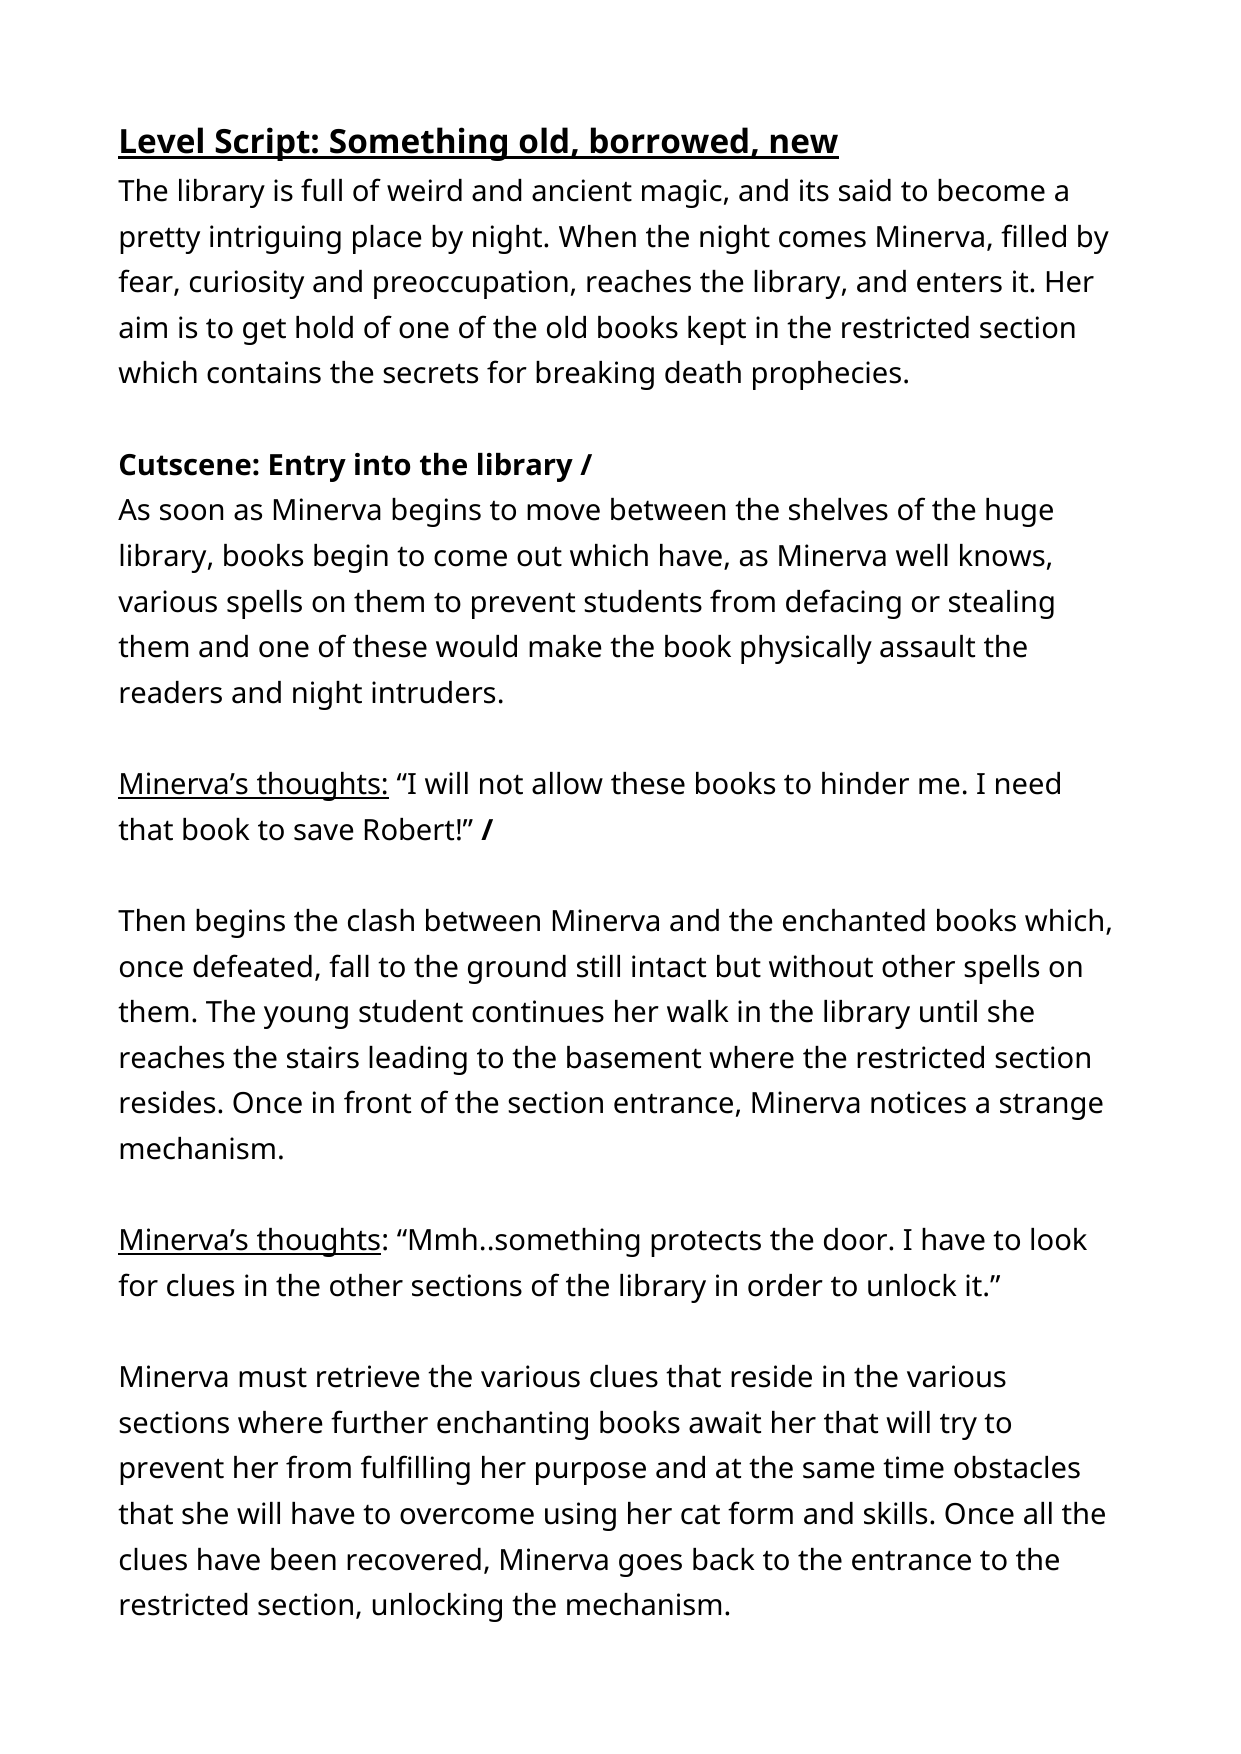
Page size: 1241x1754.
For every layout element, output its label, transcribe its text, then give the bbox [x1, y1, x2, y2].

text Minerva must retrieve the various clues that reside in the various sections where further enchanting books await her that will try to prevent her from fulfilling her purpose and at the same time obstacles that she will have to overcome using her cat form and skills. Once all the clues have been recovered, Minerva goes back to the entrance to the restricted section, unlocking the mechanism. [118, 1357, 1122, 1624]
text Level Script: Something old, borrowed, new [118, 118, 1122, 163]
text Minerva’s thoughts: “I will not allow these books to hinder me. I need that book to save Robert!” / [118, 763, 1122, 849]
text Then begins the clash between Minerva and the enchanted books which, once defeated, fall to the ground still intact but without other spells on them. The young student continues her walk in the library until she reaches the stairs leading to the basement where the restricted section resides. Once in front of the section entrance, Minerva notices a strange mechanism. [118, 900, 1122, 1168]
text Cutscene: Entry into the library / [118, 444, 1122, 484]
text As soon as Minerva begins to move between the shelves of the huge library, books begin to come out which have, as Minerva well knows, various spells on them to prevent students from defacing or stealing them and one of these would make the book physically assault the readers and night intruders. [118, 490, 1122, 712]
text The library is full of weird and ancient magic, and its said to become a pretty intriguing place by night. When the night comes Minerva, filled by fear, curiosity and preoccupation, reaches the library, and enters it. Her aim is to get hold of one of the old books kept in the restricted section which contains the secrets for breaking death prophecies. [118, 170, 1122, 392]
text Minerva’s thoughts: “Mmh..something protects the door. I have to look for clues in the other sections of the library in order to unlock it.” [118, 1220, 1122, 1305]
